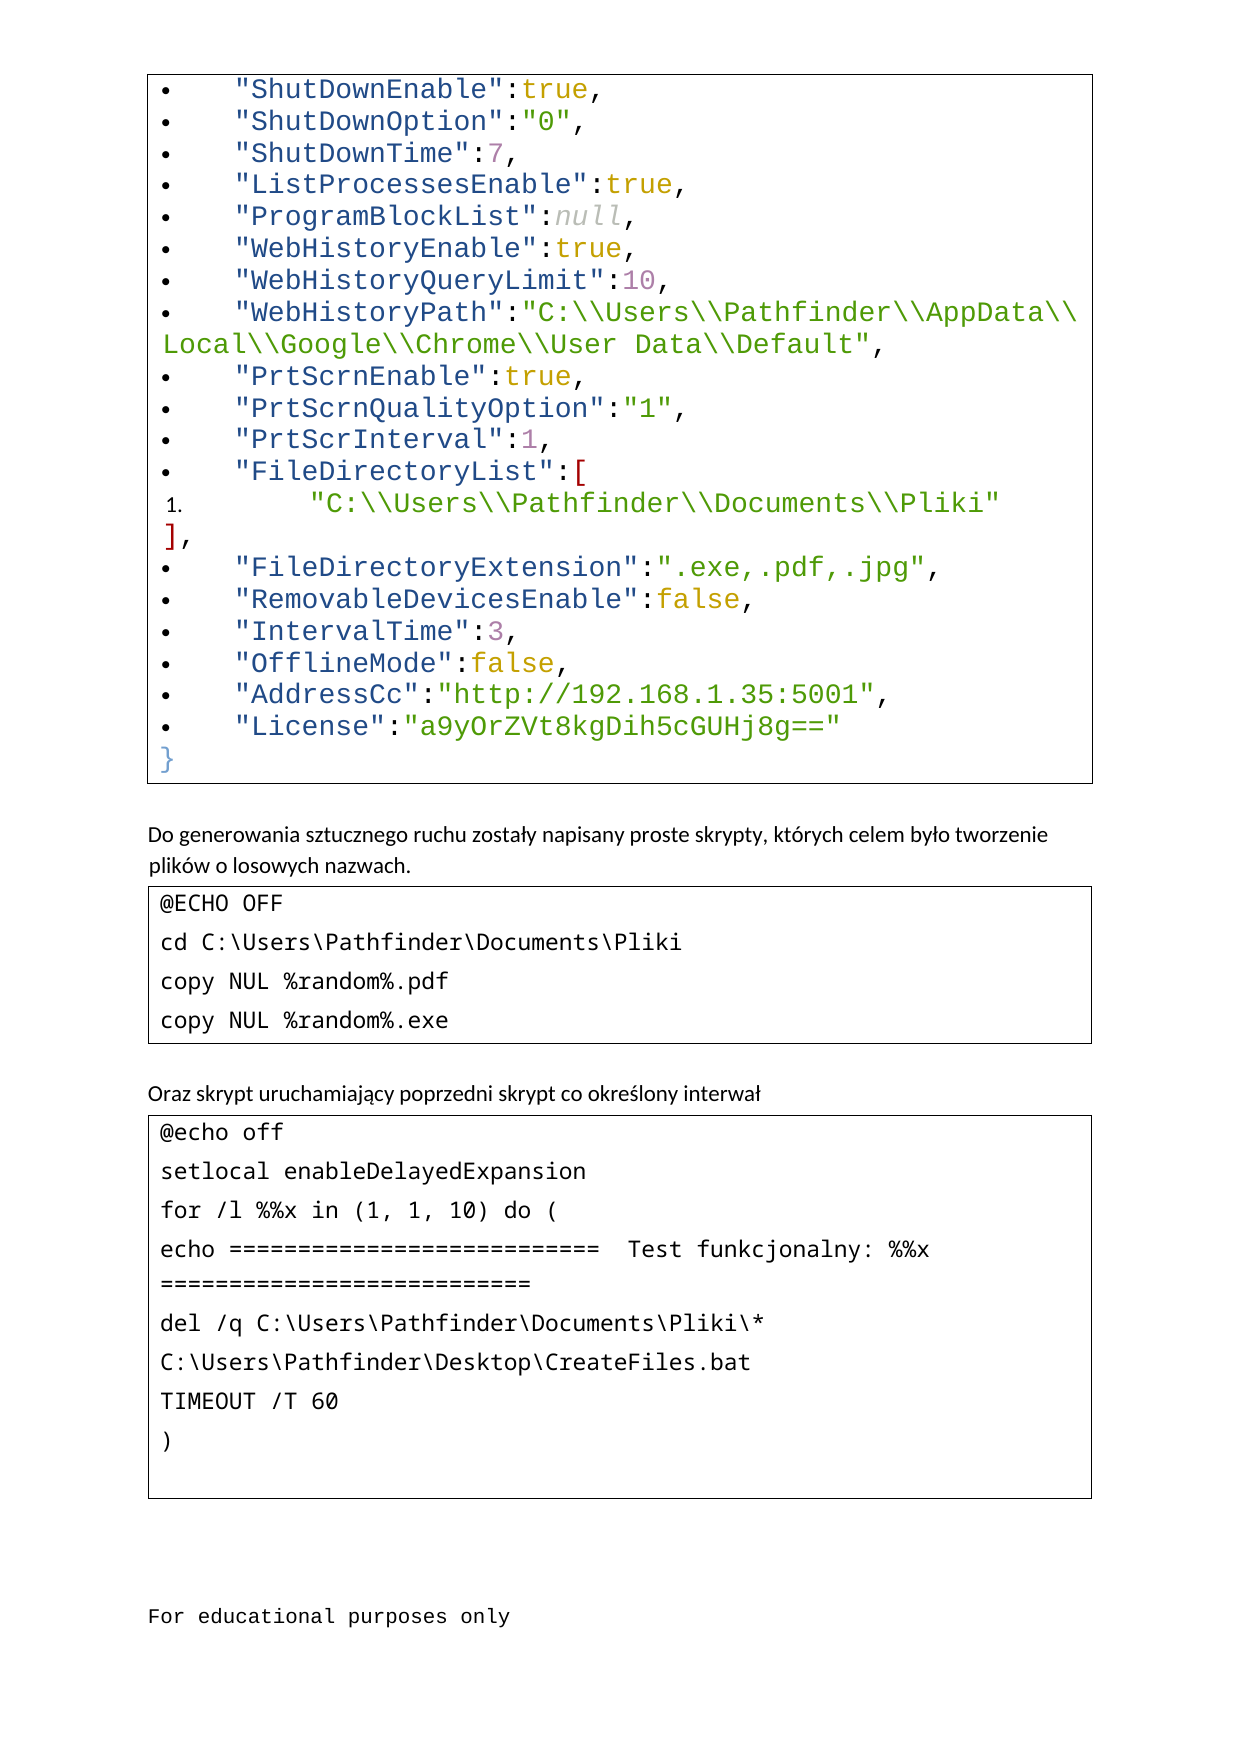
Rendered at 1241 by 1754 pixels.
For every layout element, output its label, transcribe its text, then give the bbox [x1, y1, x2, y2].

table_header @echo off setlocal enableDelayedExpansion for /l %%x in (1, 1, 10) do ( echo =========================== Test funkcjonalny: %%x =========================== del /q C:\Users\Pathfinder\Documents\Pliki\* C:\Users\Pathfinder\Desktop\CreateFiles.bat TIMEOUT /T 60 ) [149, 1116, 1091, 1498]
table_header { "ShutDownEnable":true, "ShutDownOption":"0", "ShutDownTime":7, "ListProcessesEnable":true, "ProgramBlockList":null, "WebHistoryEnable":true, "WebHistoryQueryLimit":10, "WebHistoryPath":"C:\\Users\\Pathfinder\\AppData\\Local\\Google\\Chrome\\User Data\\Default", "PrtScrnEnable":true, "PrtScrnQualityOption":"1", "PrtScrInterval":1, "FileDirectoryList":[ "C:\\Users\\Pathfinder\\Documents\\Pliki" ], "FileDirectoryExtension":".exe,.pdf,.jpg", "RemovableDevicesEnable":false, "IntervalTime":3, "OfflineMode":false, "AddressCc":"http://192.168.1.35:5001", "License":"a9yOrZVt8kgDih5cGUHj8g==" } [148, 75, 1092, 783]
text Do generowania sztucznego ruchu zostały napisany proste skrypty, których celem było tworzenie plików o losowych nazwach. [148, 820, 1093, 879]
text Oraz skrypt uruchamiający poprzedni skrypt co określony interwał [148, 1079, 1093, 1107]
table_header @ECHO OFF cd C:\Users\Pathfinder\Documents\Pliki copy NUL %random%.pdf copy NUL %random%.exe [149, 887, 1091, 1043]
